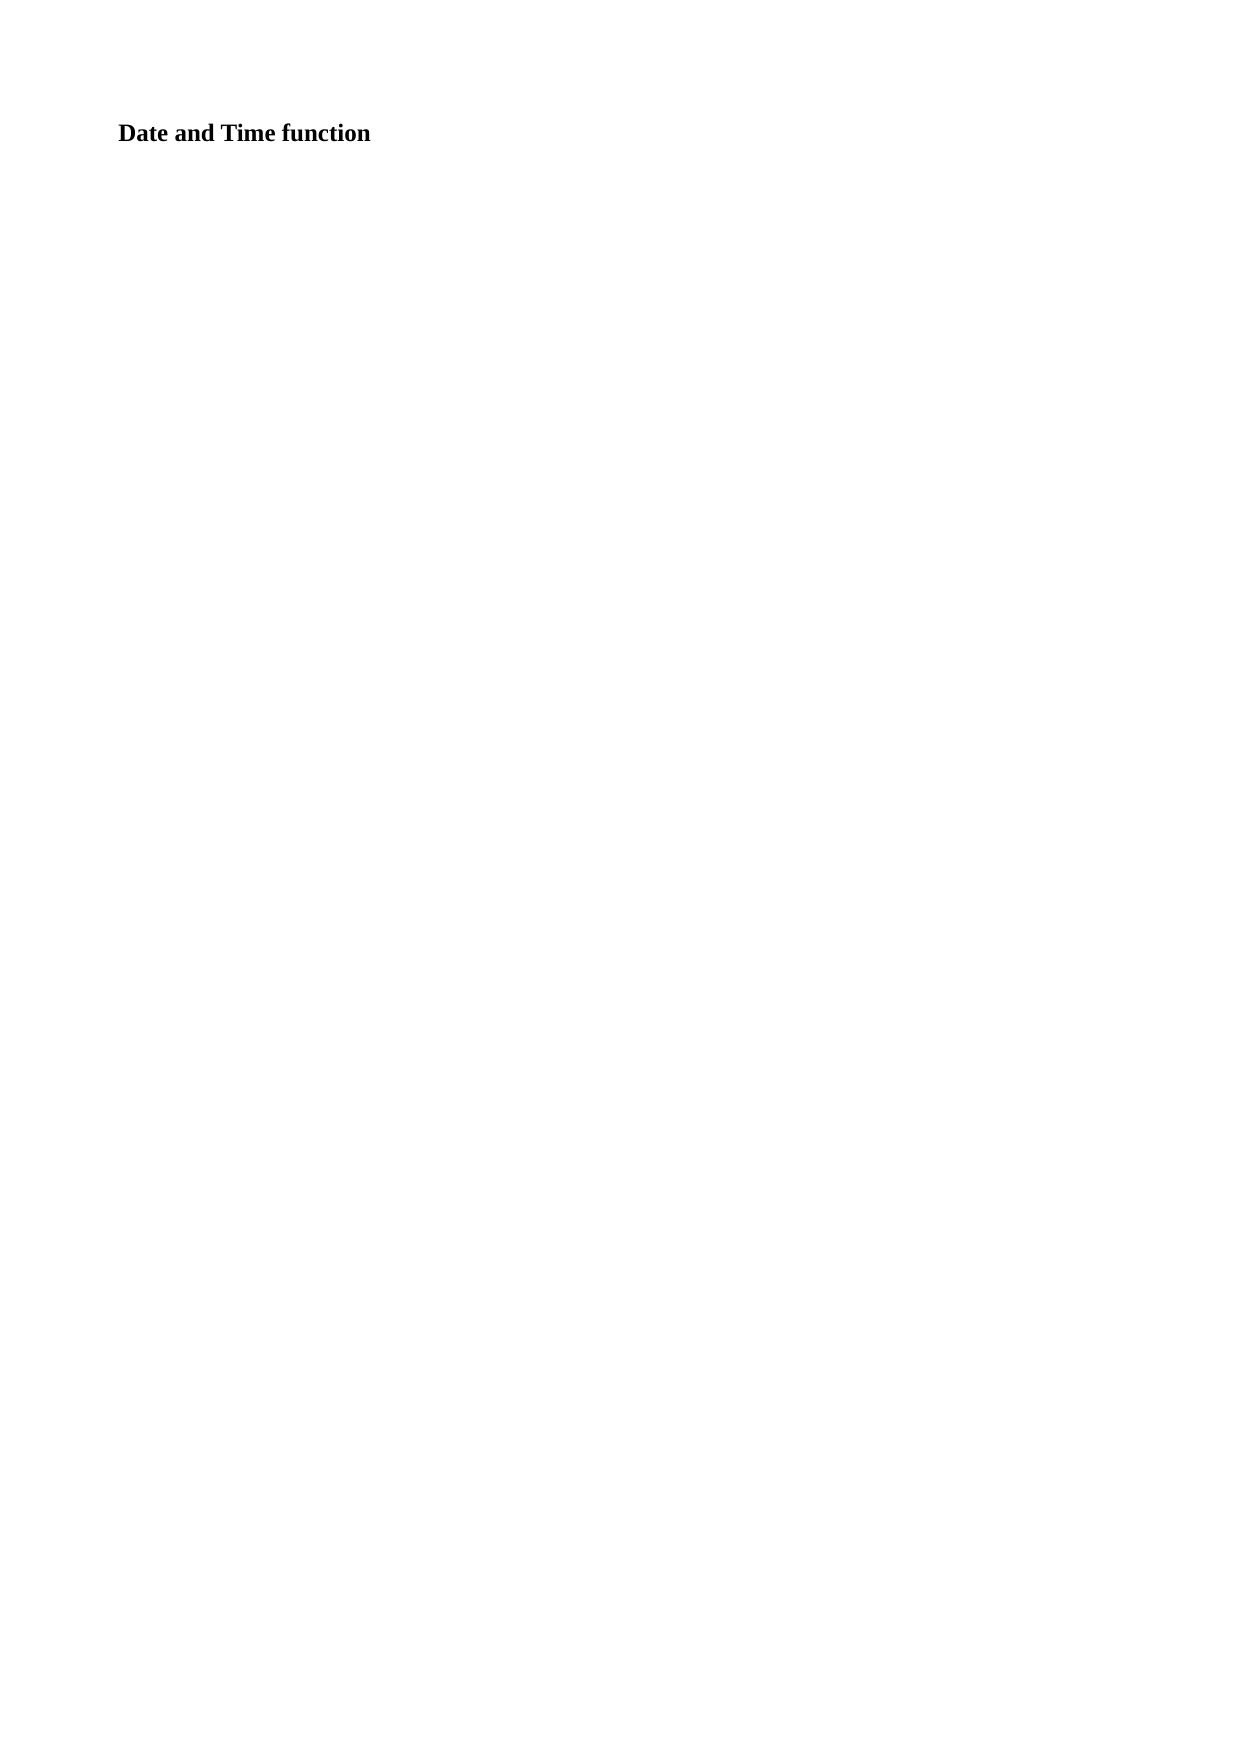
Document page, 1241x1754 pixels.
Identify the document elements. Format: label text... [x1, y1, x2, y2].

text Date and Time function [118, 118, 1122, 147]
